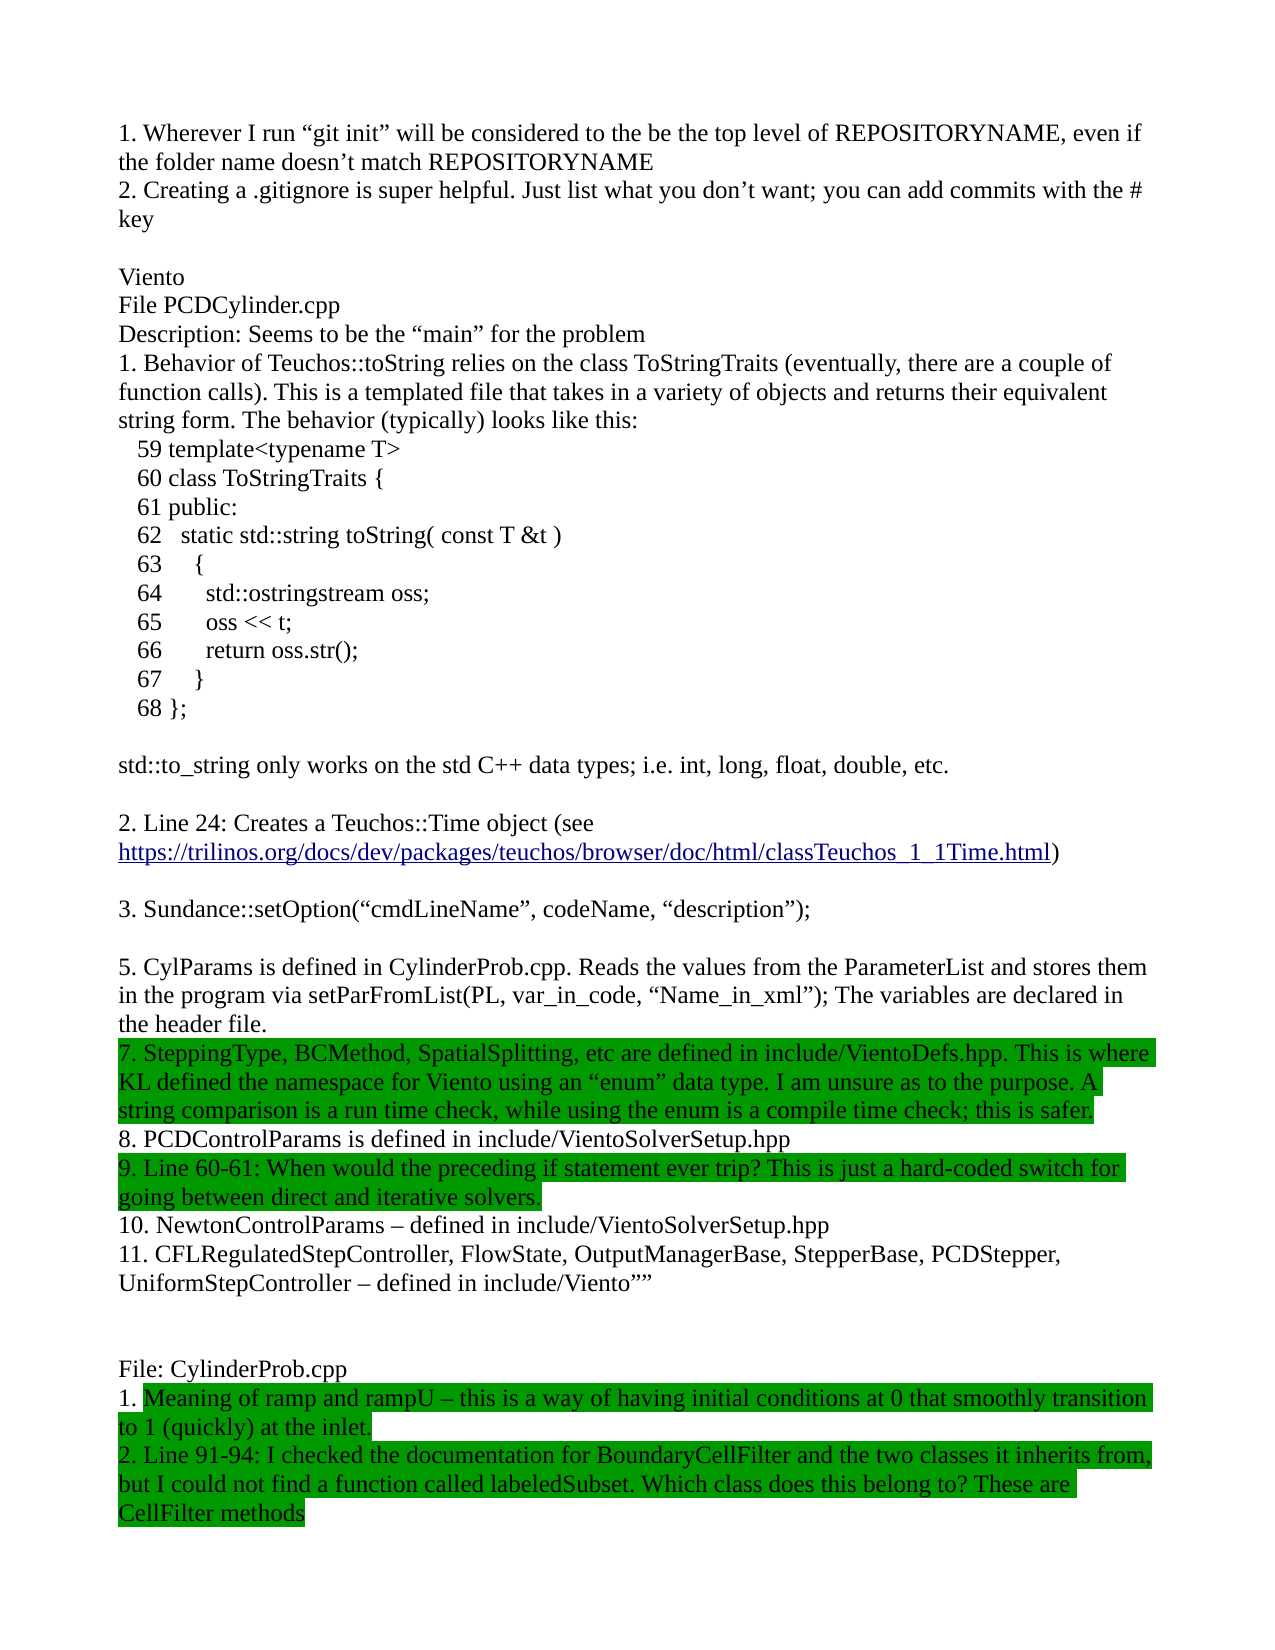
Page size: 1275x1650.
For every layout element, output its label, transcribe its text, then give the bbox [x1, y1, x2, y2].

text 3. Sundance::setOption(“cmdLineName”, codeName, “description”); [118, 894, 1157, 923]
text Description: Seems to be the “main” for the problem [118, 319, 1157, 348]
text 8. PCDControlParams is defined in include/VientoSolverSetup.hpp [118, 1124, 1157, 1153]
text 10. NewtonControlParams – defined in include/VientoSolverSetup.hpp [118, 1211, 1157, 1239]
text 1. Wherever I run “git init” will be considered to the be the top level of REPOSITORYNAME, even if the folder name doesn’t match REPOSITORYNAME [118, 118, 1157, 176]
text 2. Line 24: Creates a Teuchos::Time object (see https://trilinos.org/docs/dev/packages/teuchos/browser/doc/html/classTeuchos_1_1Time.html) [118, 808, 1157, 866]
text 65 oss << t; [118, 607, 1157, 636]
text File: CylinderProb.cpp [118, 1354, 1157, 1383]
text 60 class ToStringTraits { [118, 463, 1157, 492]
text 66 return oss.str(); [118, 636, 1157, 664]
text 5. CylParams is defined in CylinderProb.cpp. Reads the values from the ParameterList and stores them in the program via setParFromList(PL, var_in_code, “Name_in_xml”); The variables are declared in the header file. [118, 952, 1157, 1038]
text 1. Behavior of Teuchos::toString relies on the class ToStringTraits (eventually, there are a couple of function calls). This is a templated file that takes in a variety of objects and returns their equivalent string form. The behavior (typically) looks like this: [118, 348, 1157, 434]
text 62 static std::string toString( const T &t ) [118, 521, 1157, 549]
text 1. Meaning of ramp and rampU – this is a way of having initial conditions at 0 that smoothly transition to 1 (quickly) at the inlet. [118, 1383, 1157, 1441]
text std::to_string only works on the std C++ data types; i.e. int, long, float, double, etc. [118, 751, 1157, 779]
text File PCDCylinder.cpp [118, 291, 1157, 319]
text 61 public: [118, 492, 1157, 521]
text 67 } [118, 664, 1157, 693]
text 68 }; [118, 693, 1157, 722]
text 9. Line 60-61: When would the preceding if statement ever trip? This is just a hard-coded switch for going between direct and iterative solvers. [118, 1153, 1157, 1211]
text Viento [118, 262, 1157, 291]
text 2. Line 91-94: I checked the documentation for BoundaryCellFilter and the two classes it inherits from, but I could not find a function called labeledSubset. Which class does this belong to? These are CellFilter methods [118, 1441, 1157, 1527]
text 2. Creating a .gitignore is super helpful. Just list what you don’t want; you can add commits with the # key [118, 176, 1157, 233]
text 11. CFLRegulatedStepController, FlowState, OutputManagerBase, StepperBase, PCDStepper, UniformStepController – defined in include/Viento”” [118, 1239, 1157, 1297]
text 7. SteppingType, BCMethod, SpatialSplitting, etc are defined in include/VientoDefs.hpp. This is where KL defined the namespace for Viento using an “enum” data type. I am unsure as to the purpose. A string comparison is a run time check, while using the enum is a compile time check; this is safer. [118, 1038, 1157, 1124]
text 64 std::ostringstream oss; [118, 578, 1157, 607]
text 63 { [118, 549, 1157, 578]
text 59 template<typename T> [118, 434, 1157, 463]
